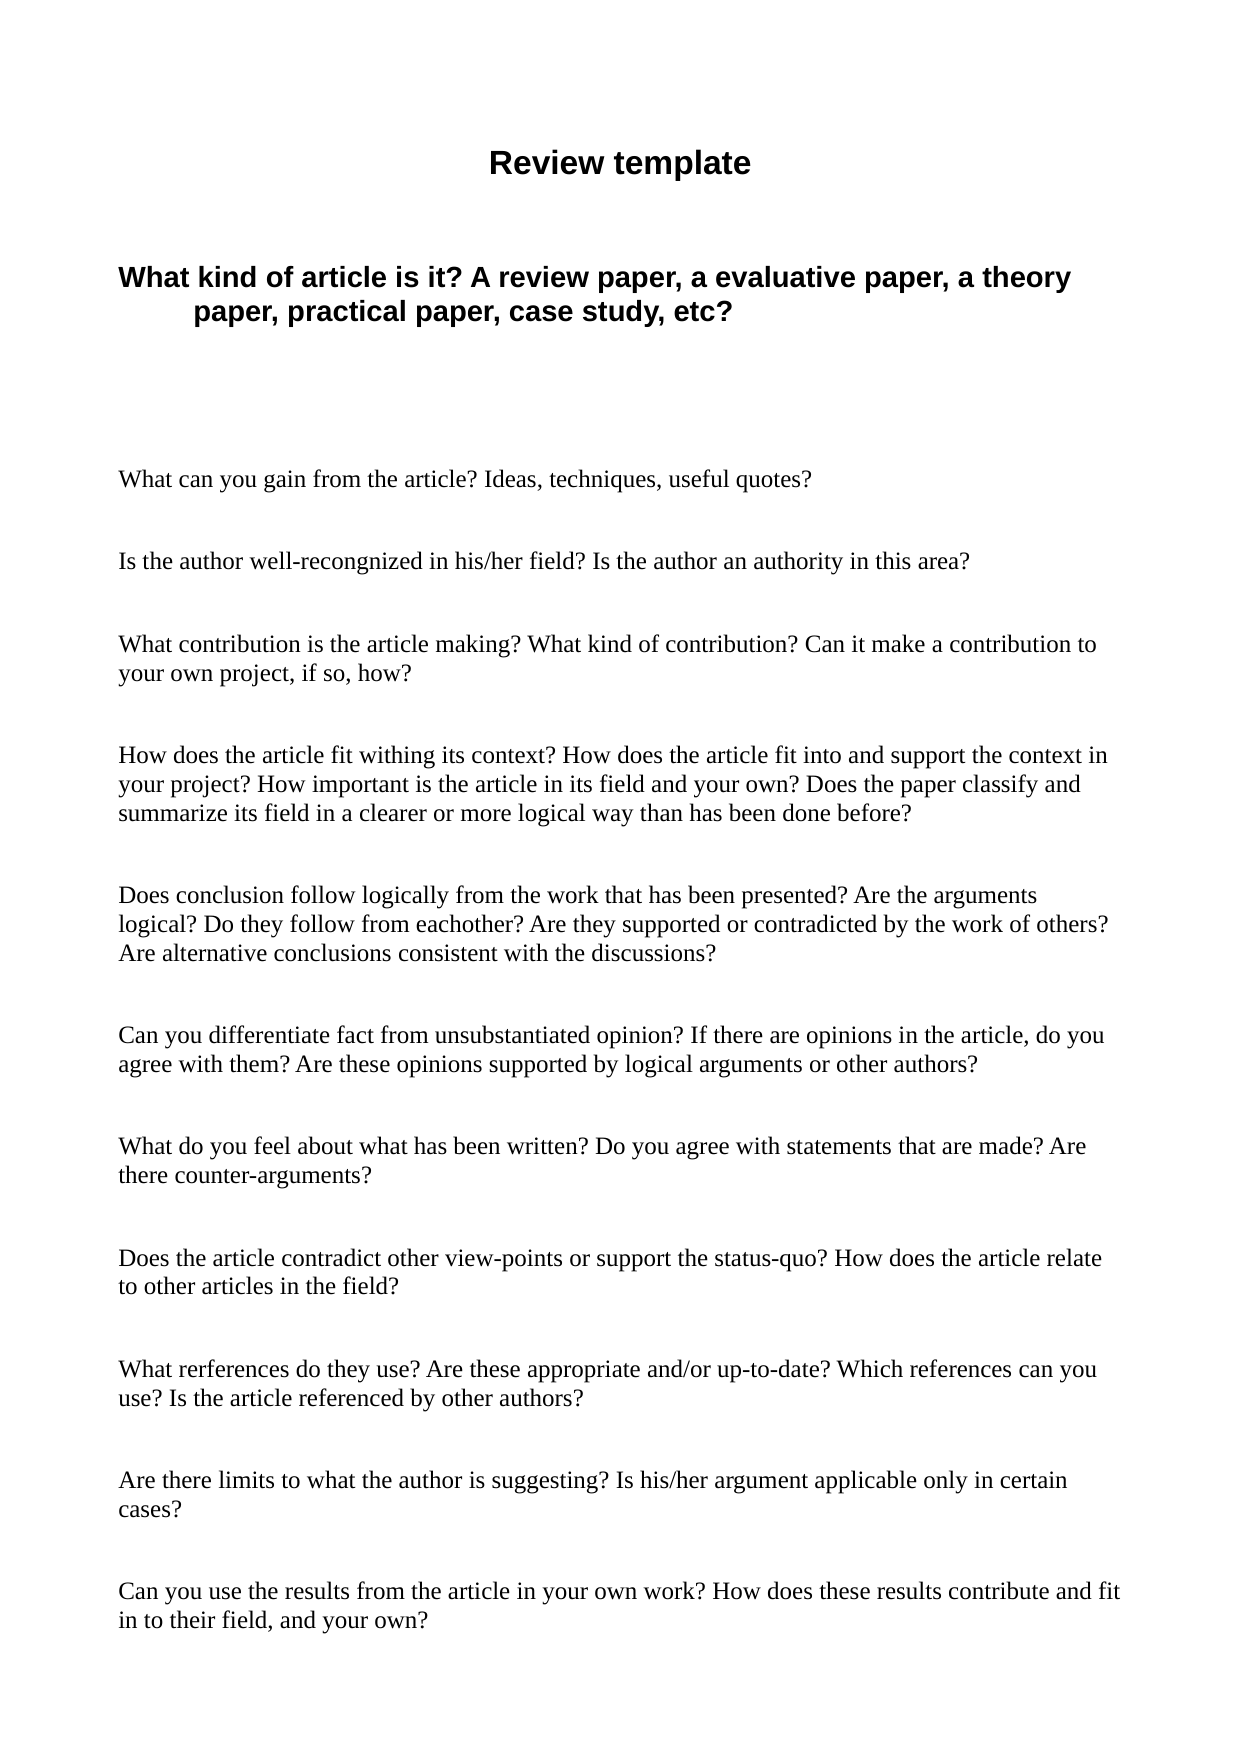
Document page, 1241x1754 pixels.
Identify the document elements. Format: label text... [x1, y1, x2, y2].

text What contribution is the article making? What kind of contribution? Can it make a contribution to your own project, if so, how? [118, 629, 1122, 686]
text What rerferences do they use? Are these appropriate and/or up-to-date? Which references can you use? Is the article referenced by other authors? [118, 1354, 1122, 1411]
text Is the author well-recongnized in his/her field? Is the author an authority in this area? [118, 546, 1122, 575]
subtitle Review template [118, 143, 1122, 182]
text Can you differentiate fact from unsubstantiated opinion? If there are opinions in the article, do you agree with them? Are these opinions supported by logical arguments or other authors? [118, 1020, 1122, 1078]
text Are there limits to what the author is suggesting? Is his/her argument applicable only in certain cases? [118, 1465, 1122, 1523]
text Does the article contradict other view-points or support the status-quo? How does the article relate to other articles in the field? [118, 1243, 1122, 1300]
subtitle What kind of article is it? A review paper, a evaluative paper, a theory paper, practical paper, case study, etc? [118, 261, 1122, 328]
text How does the article fit withing its context? How does the article fit into and support the context in your project? How important is the article in its field and your own? Does the paper classify and summarize its field in a clearer or more logical way than has been done before? [118, 740, 1122, 826]
text What can you gain from the article? Ideas, techniques, useful quotes? [118, 464, 1122, 493]
text Can you use the results from the article in your own work? How does these results contribute and fit in to their field, and your own? [118, 1576, 1122, 1634]
text Does conclusion follow logically from the work that has been presented? Are the arguments logical? Do they follow from eachother? Are they supported or contradicted by the work of others? Are alternative conclusions consistent with the discussions? [118, 880, 1122, 966]
text What do you feel about what has been written? Do you agree with statements that are made? Are there counter-arguments? [118, 1131, 1122, 1189]
